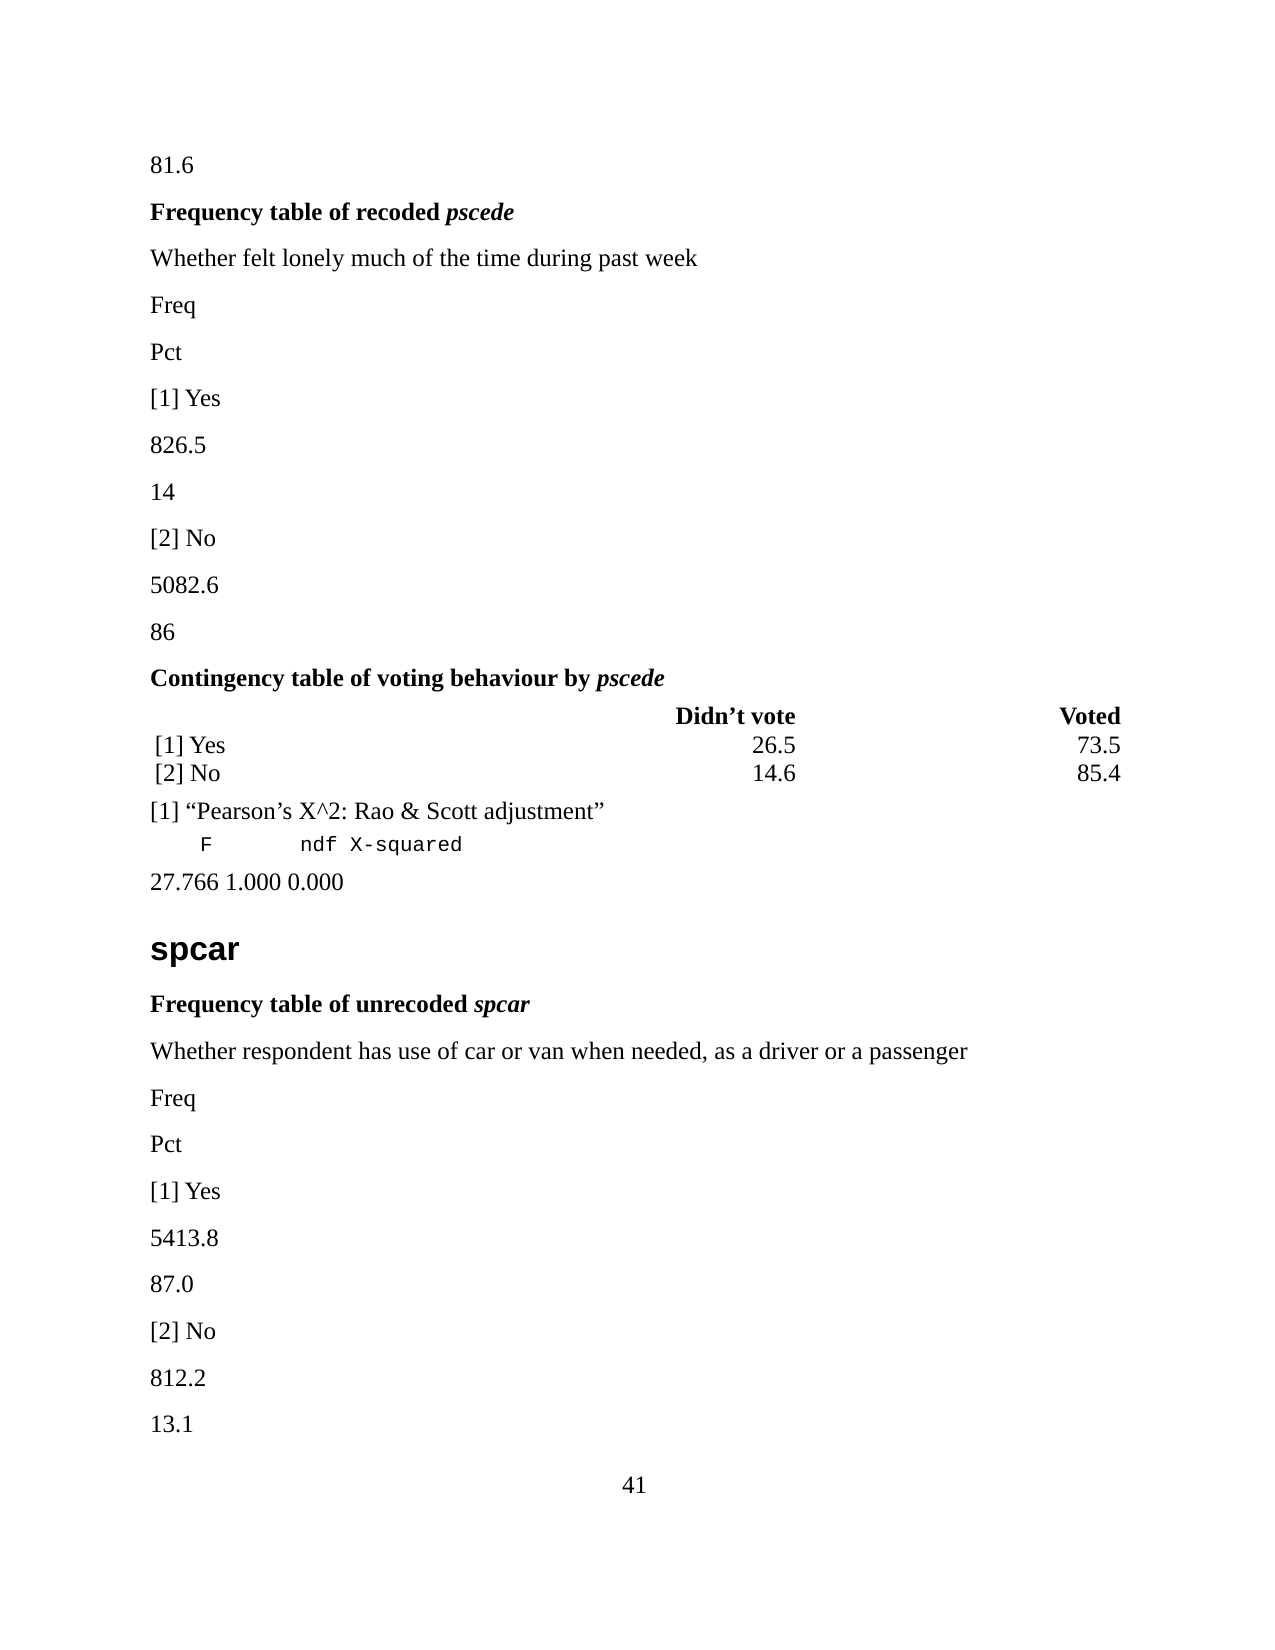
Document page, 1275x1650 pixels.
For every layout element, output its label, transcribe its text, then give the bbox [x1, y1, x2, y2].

table_header [150, 701, 475, 730]
text 13.1 [150, 1409, 1125, 1438]
table_cell 85.4 [800, 759, 1125, 787]
table_header Didn’t vote [475, 701, 800, 730]
text Freq [150, 290, 1125, 319]
text Frequency table of unrecoded spcar [150, 989, 1125, 1018]
text [1] Yes [150, 1176, 1125, 1205]
text [2] No [150, 1316, 1125, 1345]
table_header Voted [800, 701, 1125, 730]
text Contingency table of voting behaviour by pscede [150, 663, 1125, 692]
text 81.6 [150, 150, 1125, 179]
table_cell [1] Yes [150, 730, 475, 758]
table_cell 14.6 [475, 759, 800, 787]
text 87.0 [150, 1269, 1125, 1298]
text [2] No [150, 523, 1125, 552]
table_cell [2] No [150, 759, 475, 787]
table_cell 26.5 [475, 730, 800, 758]
text Whether felt lonely much of the time during past week [150, 243, 1125, 272]
text Whether respondent has use of car or van when needed, as a driver or a passenger [150, 1036, 1125, 1065]
table_cell 73.5 [800, 730, 1125, 758]
text 826.5 [150, 430, 1125, 459]
text 812.2 [150, 1363, 1125, 1391]
text 5082.6 [150, 570, 1125, 599]
text Pct [150, 1129, 1125, 1158]
text Frequency table of recoded pscede [150, 197, 1125, 225]
text 27.766 1.000 0.000 [150, 867, 1125, 895]
text 5413.8 [150, 1223, 1125, 1251]
text F ndf X-squared [150, 834, 1125, 858]
text Pct [150, 337, 1125, 365]
text 86 [150, 617, 1125, 645]
text Freq [150, 1083, 1125, 1111]
text [1] Yes [150, 383, 1125, 412]
subtitle spcar [150, 929, 1125, 968]
text [1] “Pearson’s X^2: Rao & Scott adjustment” [150, 796, 1125, 825]
text 14 [150, 477, 1125, 505]
